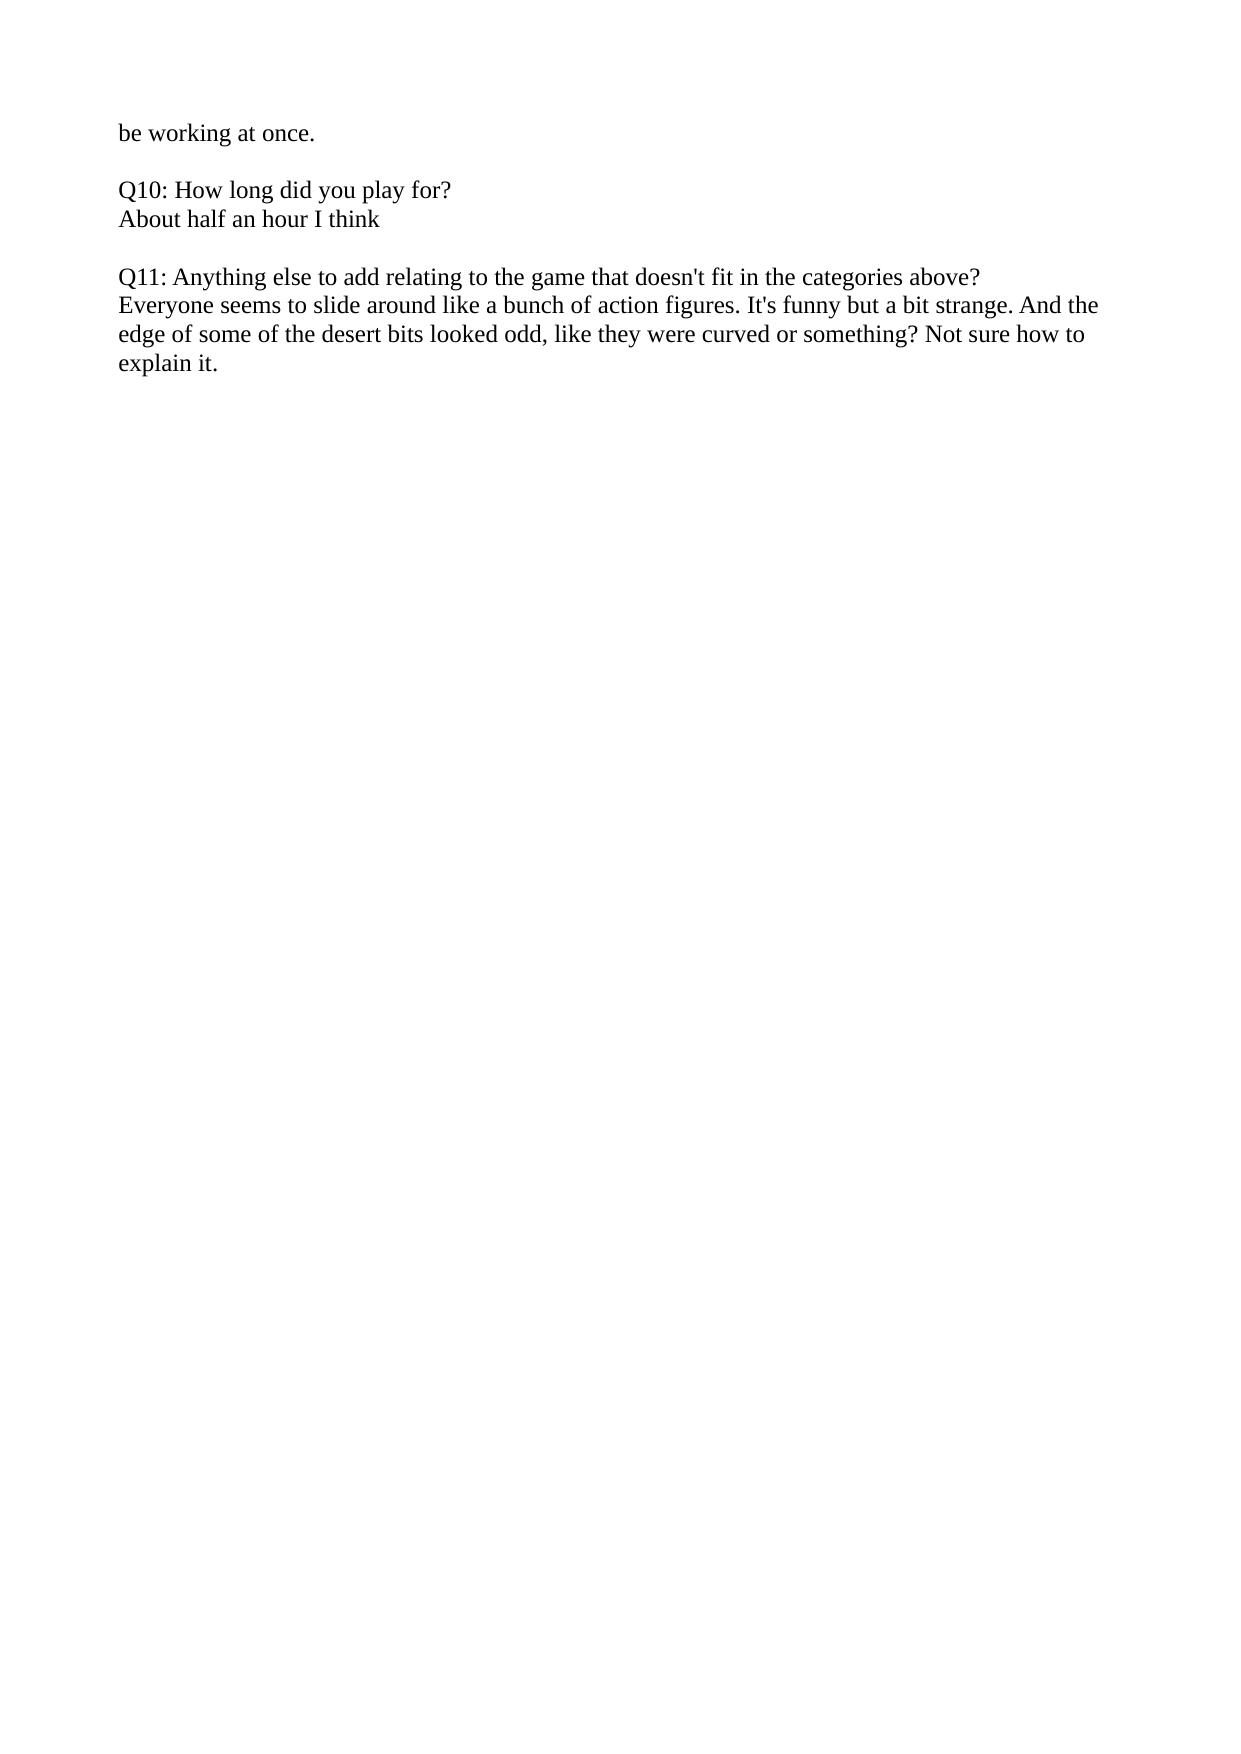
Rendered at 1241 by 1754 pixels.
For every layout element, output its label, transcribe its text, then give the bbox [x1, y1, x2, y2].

text Everyone seems to slide around like a bunch of action figures. It's funny but a bit strange. And the edge of some of the desert bits looked odd, like they were curved or something? Not sure how to explain it. [118, 291, 1122, 377]
text Q11: Anything else to add relating to the game that doesn't fit in the categories above? [118, 262, 1122, 291]
text Q10: How long did you play for? [118, 176, 1122, 204]
text About half an hour I think [118, 204, 1122, 233]
text be working at once. [118, 118, 1122, 147]
